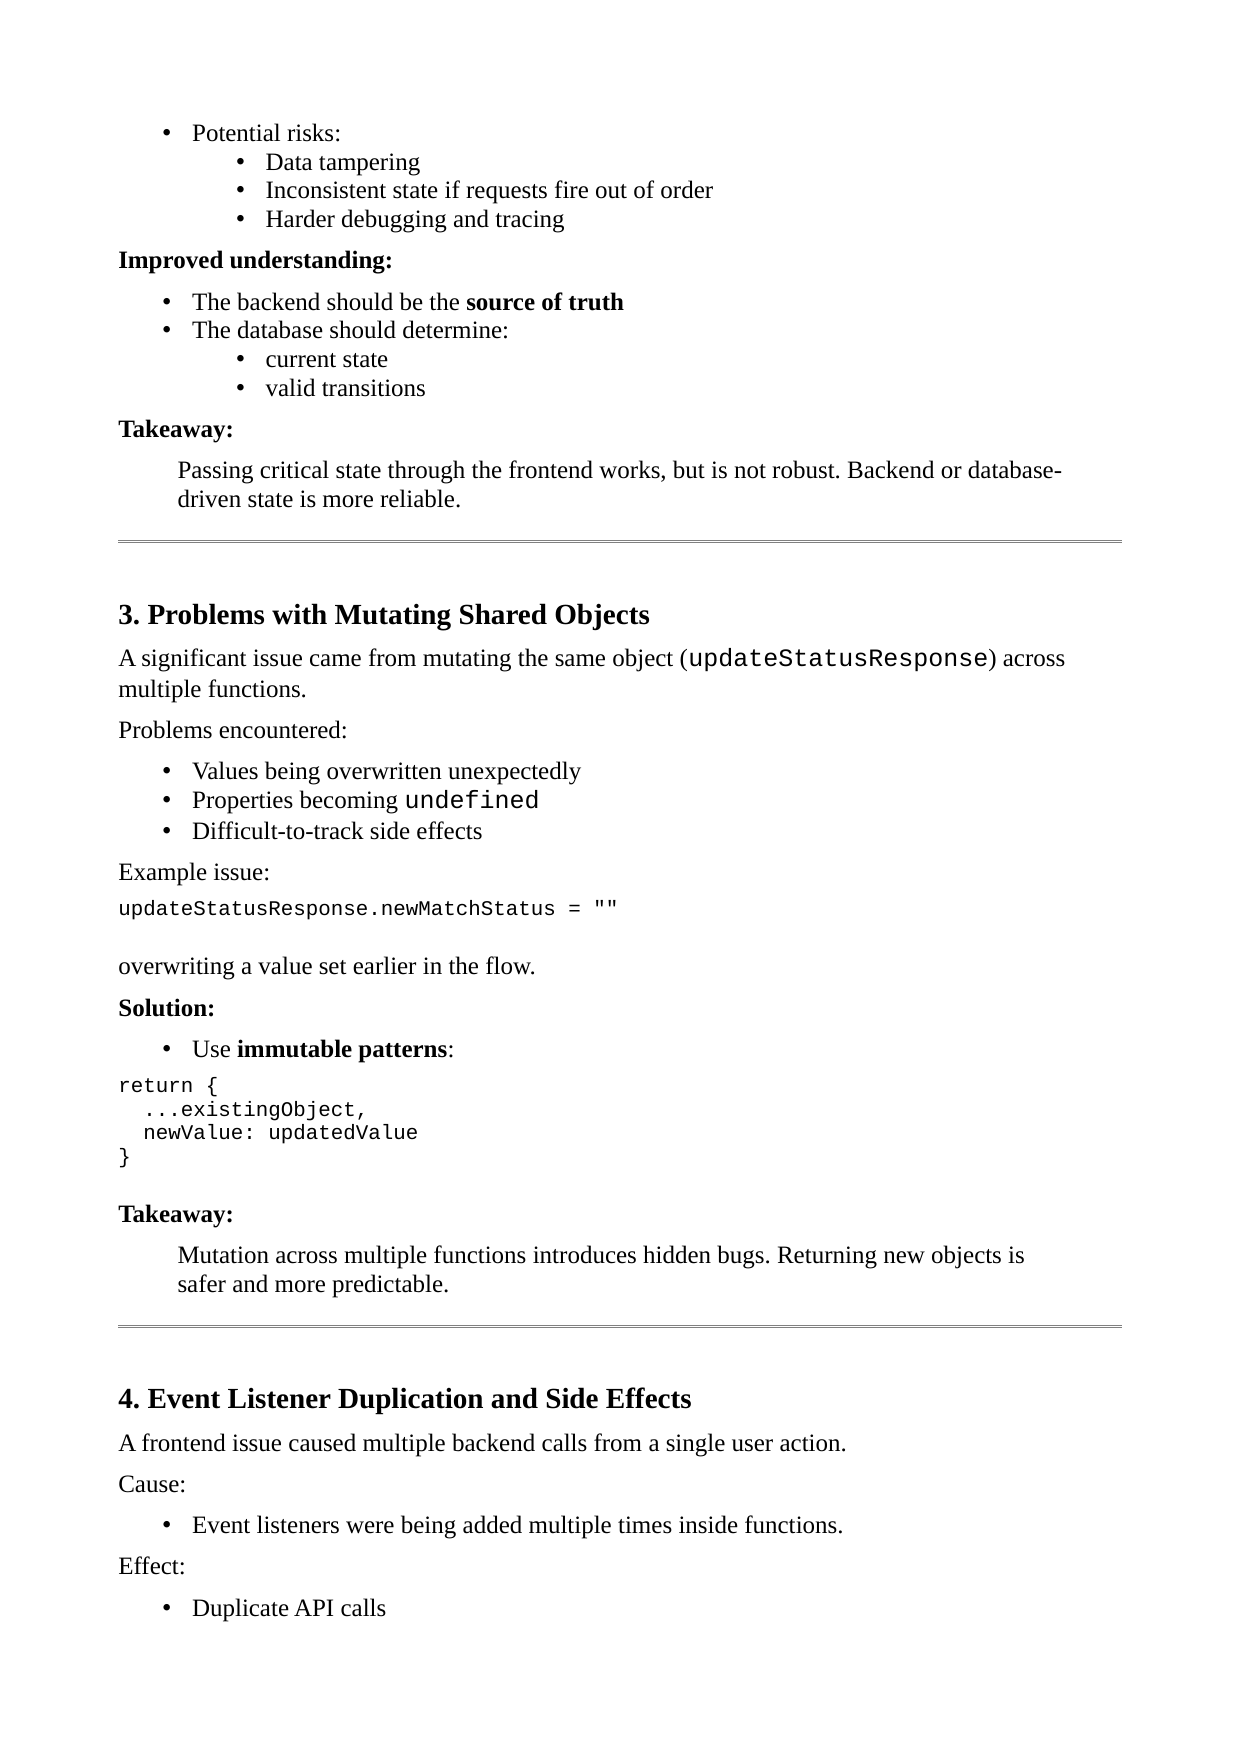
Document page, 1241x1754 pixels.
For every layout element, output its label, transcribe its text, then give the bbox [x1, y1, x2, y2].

text Passing critical state through the frontend works, but is not robust. Backend or database-driven state is more reliable. [177, 456, 1063, 513]
subtitle 4. Event Listener Duplication and Side Effects [118, 1382, 1122, 1415]
text Example issue: [118, 857, 1122, 886]
text newValue: updatedValue [118, 1122, 1122, 1146]
list Potential risks: [162, 118, 1122, 147]
text A frontend issue caused multiple backend calls from a single user action. [118, 1428, 1122, 1456]
list Properties becoming undefined [162, 785, 1122, 816]
text Takeaway: [118, 414, 1122, 443]
text Improved understanding: [118, 246, 1122, 274]
list Difficult-to-track side effects [162, 816, 1122, 844]
text ...existingObject, [118, 1099, 1122, 1122]
text } [118, 1146, 1122, 1170]
text Cause: [118, 1469, 1122, 1498]
text Mutation across multiple functions introduces hidden bugs. Returning new objects is safer and more predictable. [177, 1240, 1063, 1298]
list Inconsistent state if requests fire out of order [236, 176, 1122, 204]
list Event listeners were being added multiple times inside functions. [162, 1510, 1122, 1539]
text overwriting a value set earlier in the flow. [118, 951, 1122, 980]
text Takeaway: [118, 1199, 1122, 1228]
list Harder debugging and tracing [236, 204, 1122, 233]
text updateStatusResponse.newMatchStatus = "" [118, 898, 1122, 922]
list Data tampering [236, 147, 1122, 176]
text A significant issue came from mutating the same object (updateStatusResponse) across multiple functions. [118, 643, 1122, 702]
list The database should determine: [162, 316, 1122, 344]
list The backend should be the source of truth [162, 287, 1122, 316]
list Use immutable patterns: [162, 1034, 1122, 1063]
text return { [118, 1075, 1122, 1099]
text Effect: [118, 1551, 1122, 1580]
text Solution: [118, 993, 1122, 1021]
list valid transitions [236, 373, 1122, 402]
list Duplicate API calls [162, 1593, 1122, 1621]
list Values being overwritten unexpectedly [162, 756, 1122, 785]
list current state [236, 344, 1122, 373]
subtitle 3. Problems with Mutating Shared Objects [118, 597, 1122, 630]
text Problems encountered: [118, 715, 1122, 744]
